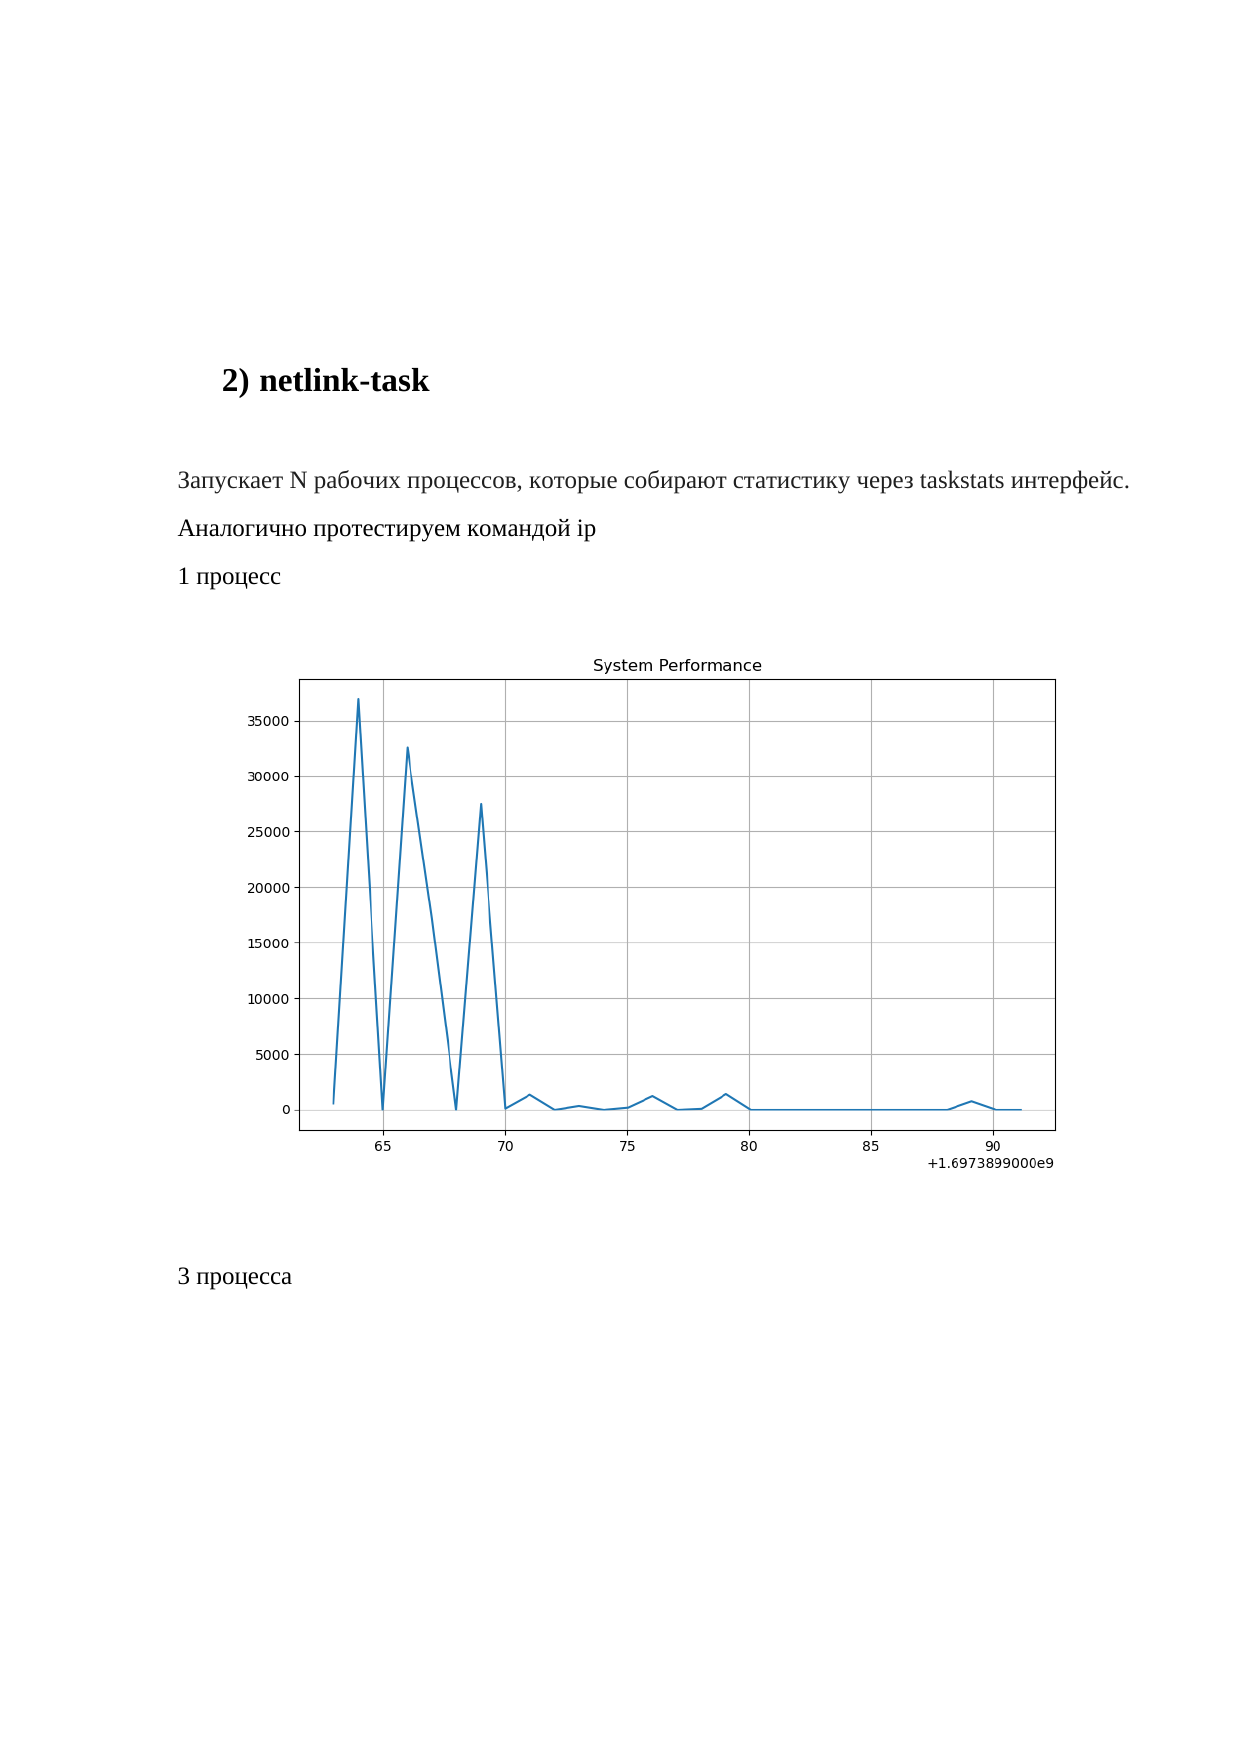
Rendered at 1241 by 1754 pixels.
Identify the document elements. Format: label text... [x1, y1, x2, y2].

picture [177, 608, 1152, 1194]
text 3 процесса [177, 1261, 1152, 1290]
text Запускает N рабочих процессов, которые собирают статистику через taskstats интерфейс. [177, 466, 1152, 494]
text 1 процесс [177, 561, 1152, 590]
text Аналогично протестируем командой ip [177, 513, 1152, 542]
list netlink-task [222, 361, 1152, 399]
